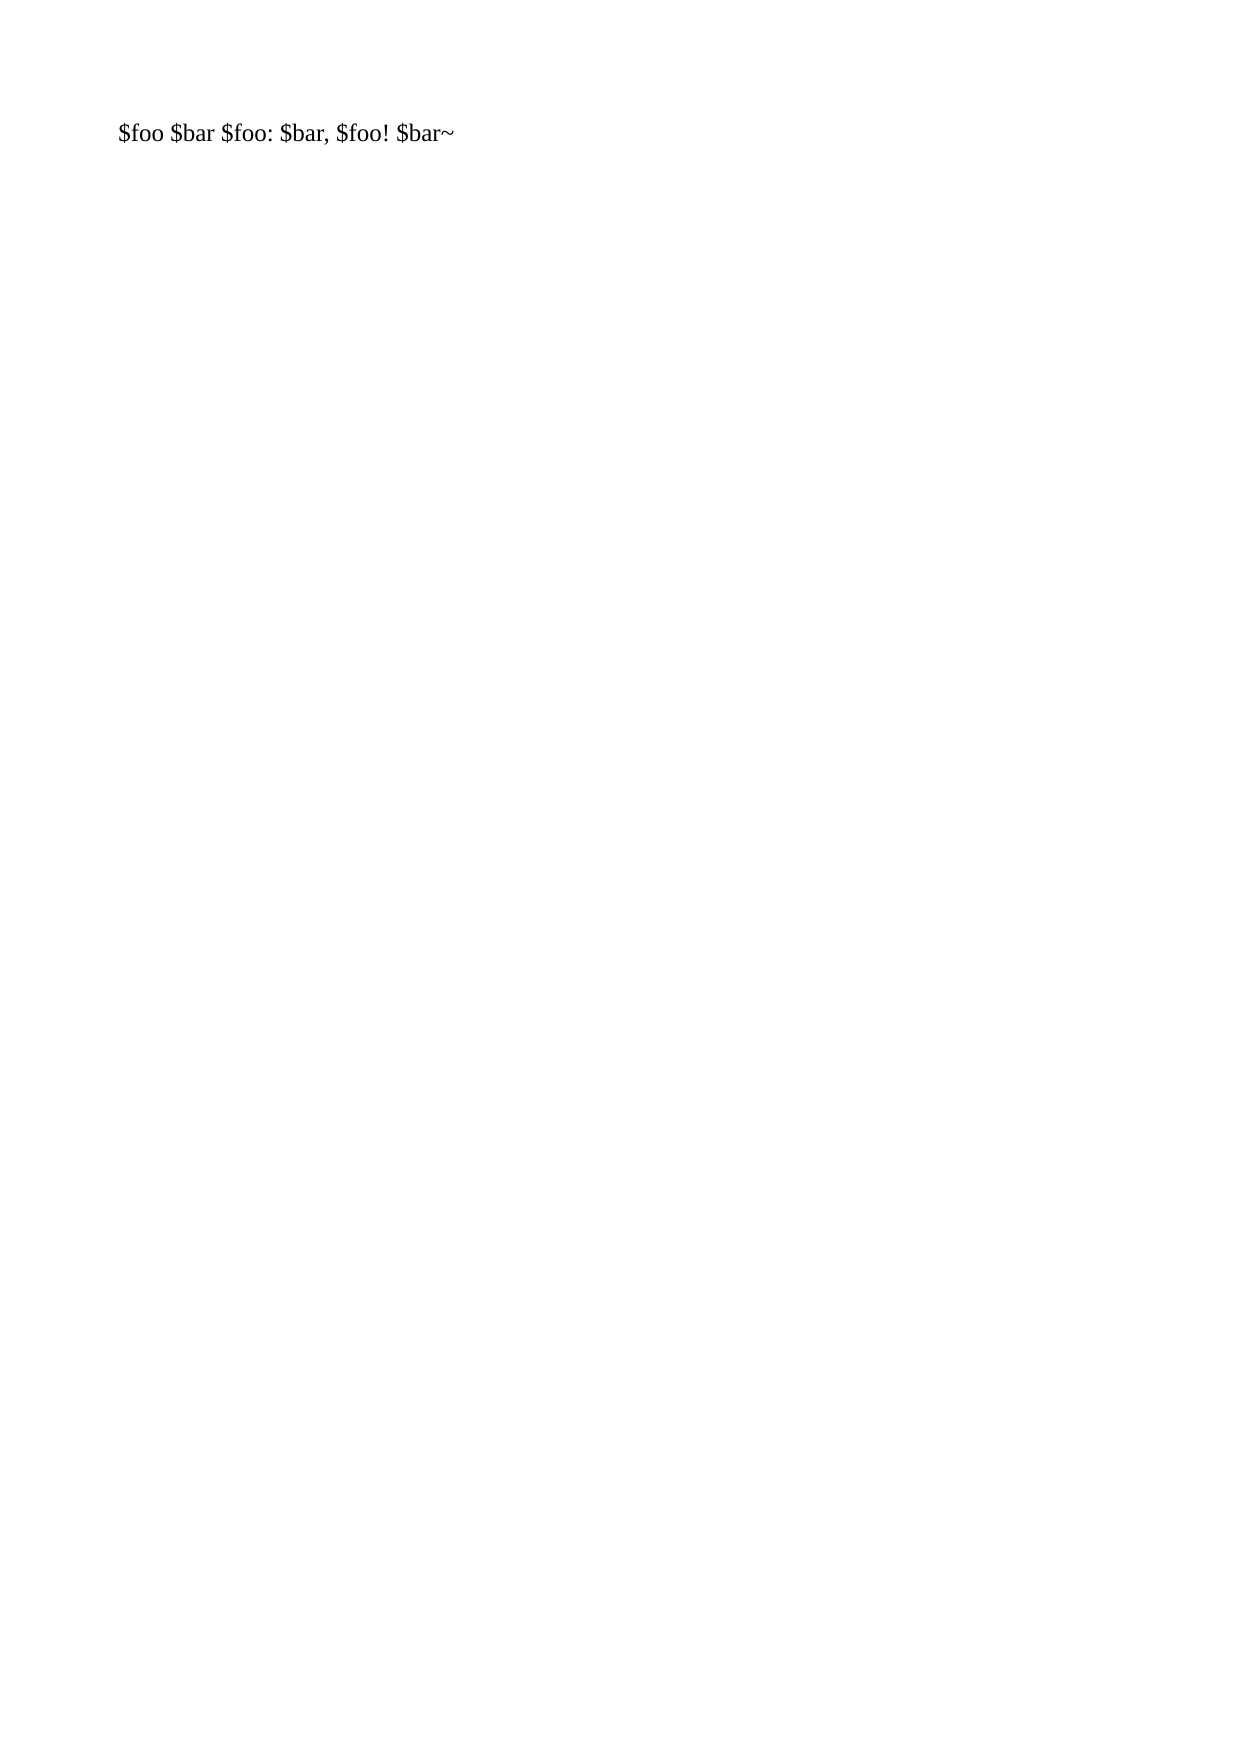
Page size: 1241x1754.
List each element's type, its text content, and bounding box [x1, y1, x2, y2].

text $foo $bar $foo: $bar, $foo! $bar~ [118, 118, 1122, 147]
